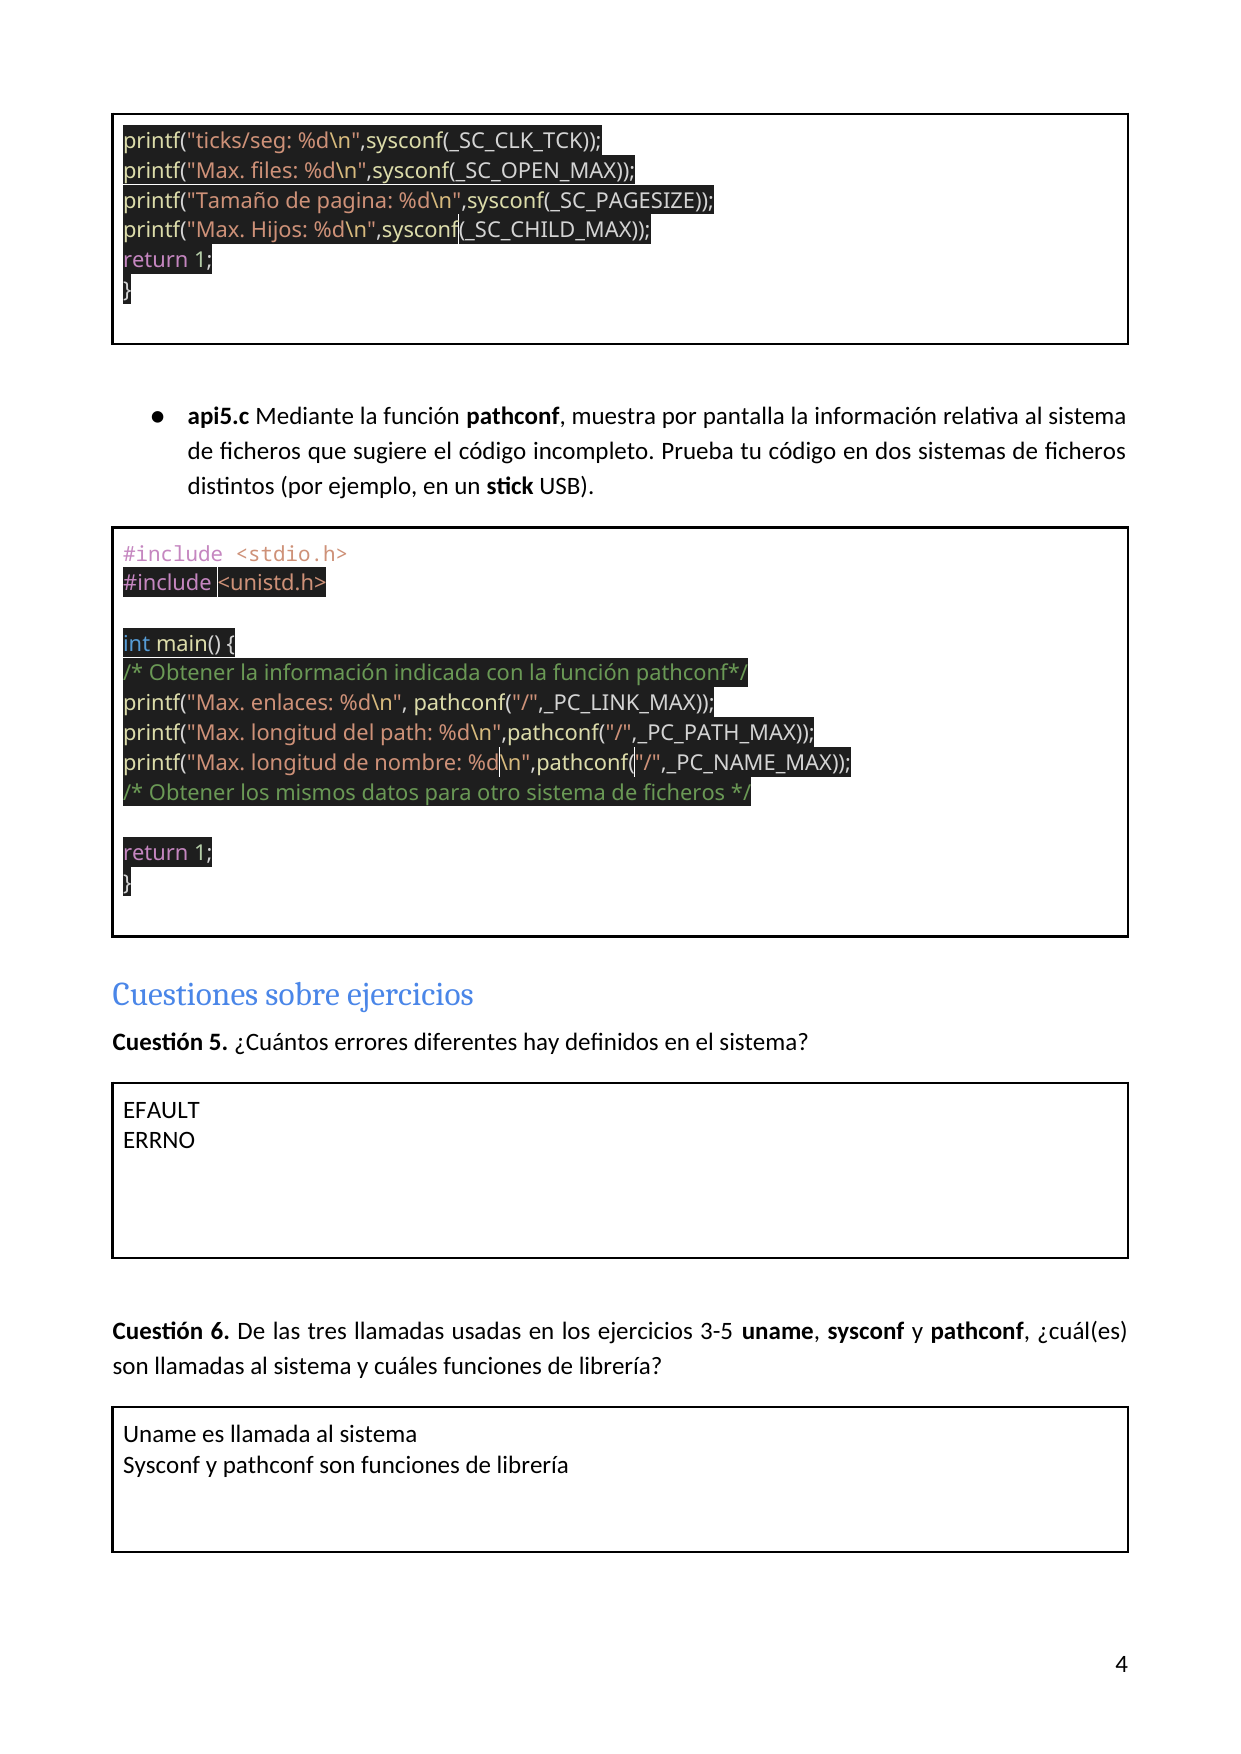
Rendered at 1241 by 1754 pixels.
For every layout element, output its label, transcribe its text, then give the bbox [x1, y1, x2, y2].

text Cuestión 5. ¿Cuántos errores diferentes hay definidos en el sistema? [112, 1026, 1128, 1056]
table_header EFAULT ERRNO [114, 1084, 1127, 1257]
list api5.c Mediante la función pathconf, muestra por pantalla la información relativa al sistema de ficheros que sugiere el código incompleto. Prueba tu código en dos sistemas de ficheros distintos (por ejemplo, en un stick USB). [150, 401, 1128, 501]
table_header printf("ticks/seg: %d\n",sysconf(_SC_CLK_TCK)); printf("Max. files: %d\n",sysconf(_SC_OPEN_MAX)); printf("Tamaño de pagina: %d\n",sysconf(_SC_PAGESIZE)); printf("Max. Hijos: %d\n",sysconf(_SC_CHILD_MAX)); return 1; } [114, 115, 1127, 343]
subtitle Cuestiones sobre ejercicios [112, 975, 1128, 1013]
text Cuestión 6. De las tres llamadas usadas en los ejercicios 3-5 uname, sysconf y pathconf, ¿cuál(es) son llamadas al sistema y cuáles funciones de librería? [112, 1315, 1128, 1381]
table_header Uname es llamada al sistema Sysconf y pathconf son funciones de librería [114, 1408, 1127, 1551]
table_header #include <stdio.h> #include <unistd.h> int main() { /* Obtener la información indicada con la función pathconf*/ printf("Max. enlaces: %d\n", pathconf("/",_PC_LINK_MAX)); printf("Max. longitud del path: %d\n",pathconf("/",_PC_PATH_MAX)); printf("Max. longitud de nombre: %d\n",pathconf("/",_PC_NAME_MAX)); /* Obtener los mismos datos para otro sistema de ficheros */ return 1; } [114, 529, 1127, 935]
